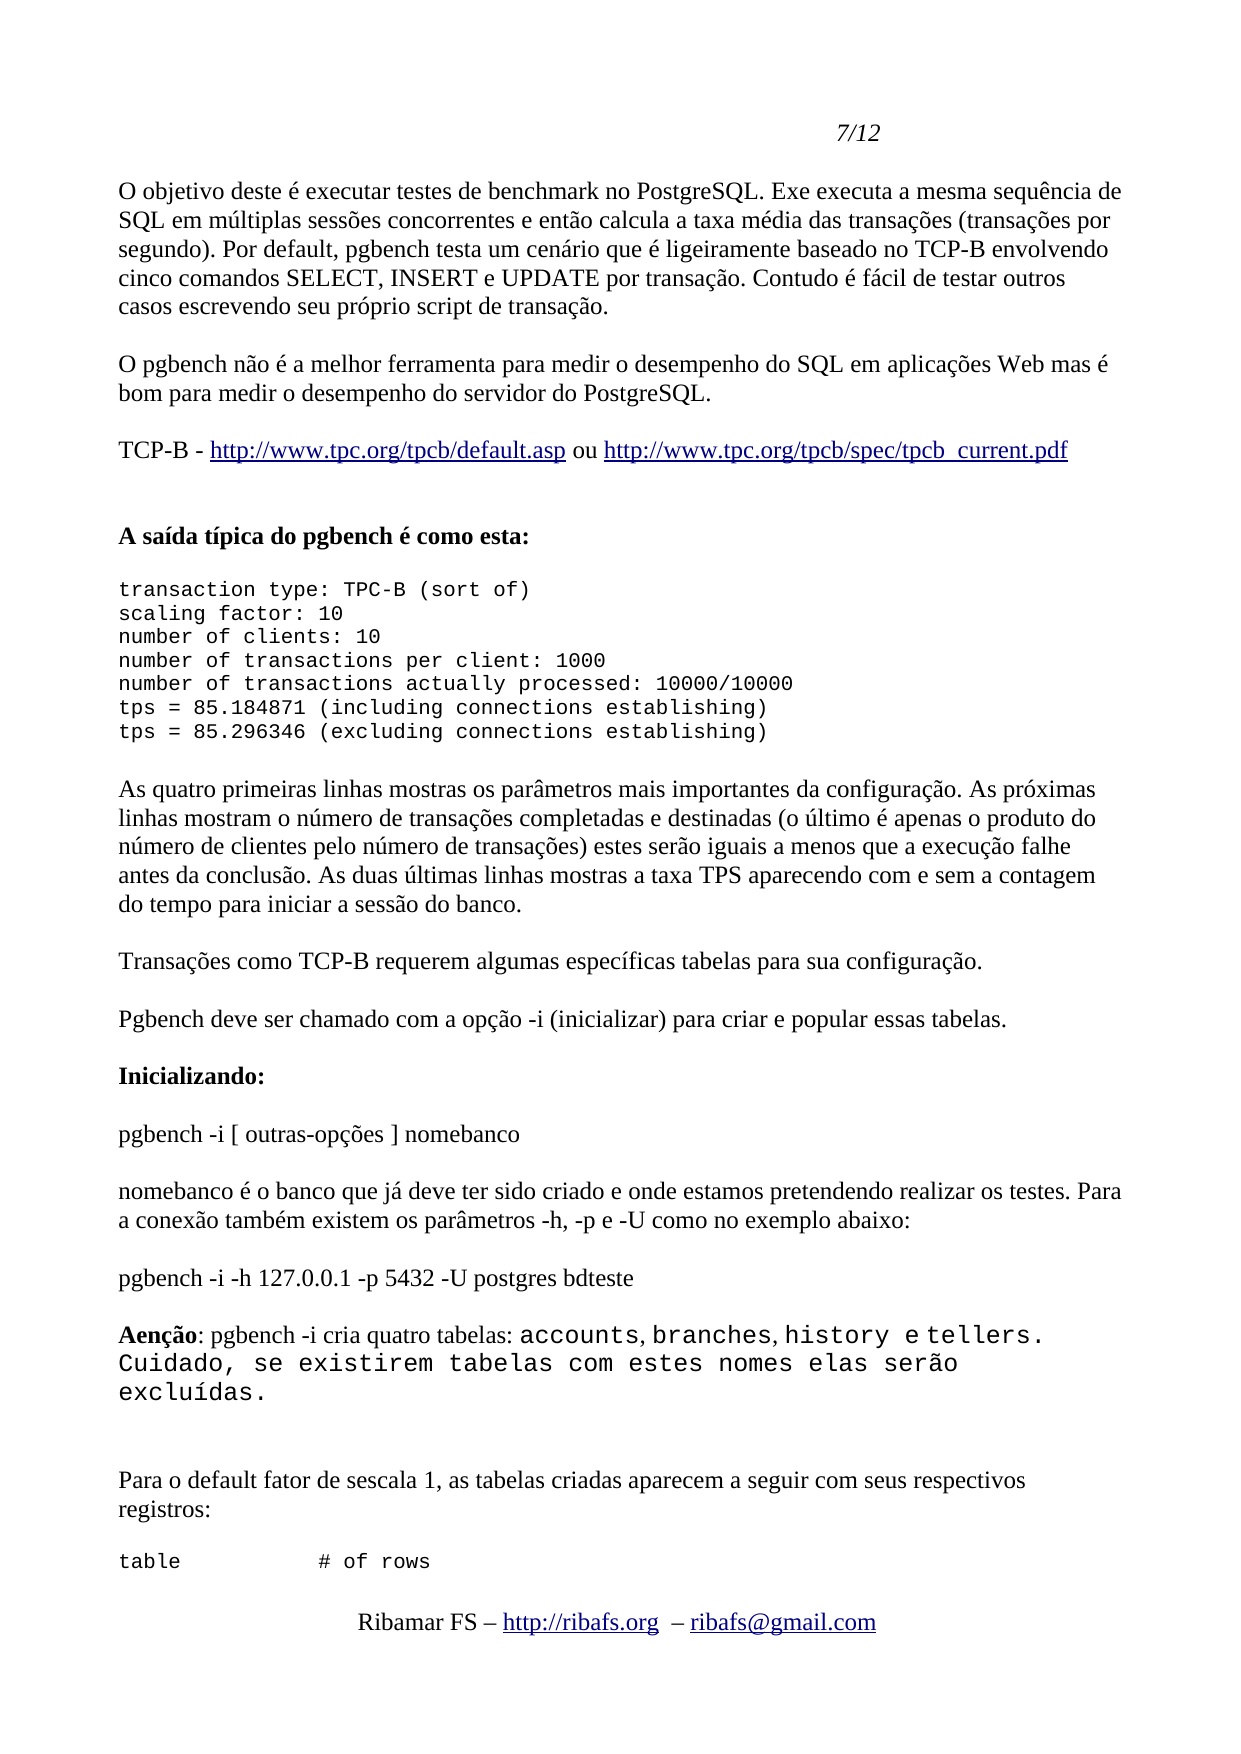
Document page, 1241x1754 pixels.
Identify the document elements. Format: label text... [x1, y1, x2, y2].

text TCP-B - http://www.tpc.org/tpcb/default.asp ou http://www.tpc.org/tpcb/spec/tpcb_current.pdf [118, 435, 1122, 464]
text O pgbench não é a melhor ferramenta para medir o desempenho do SQL em aplicações Web mas é bom para medir o desempenho do servidor do PostgreSQL. [118, 349, 1122, 406]
text pgbench -i -h 127.0.0.1 -p 5432 -U postgres bdteste [118, 1263, 1122, 1291]
text table # of rows [118, 1551, 1122, 1575]
text transaction type: TPC-B (sort of) [118, 579, 1122, 602]
text O objetivo deste é executar testes de benchmark no PostgreSQL. Exe executa a mesma sequência de SQL em múltiplas sessões concorrentes e então calcula a taxa média das transações (transações por segundo). Por default, pgbench testa um cenário que é ligeiramente baseado no TCP-B envolvendo cinco comandos SELECT, INSERT e UPDATE por transação. Contudo é fácil de testar outros casos escrevendo seu próprio script de transação. [118, 176, 1122, 320]
text number of clients: 10 [118, 626, 1122, 650]
text scaling factor: 10 [118, 602, 1122, 626]
text As quatro primeiras linhas mostras os parâmetros mais importantes da configuração. As próximas linhas mostram o número de transações completadas e destinadas (o último é apenas o produto do número de clientes pelo número de transações) estes serão iguais a menos que a execução falhe antes da conclusão. As duas últimas linhas mostras a taxa TPS aparecendo com e sem a contagem do tempo para iniciar a sessão do banco. [118, 774, 1122, 918]
text Transações como TCP-B requerem algumas específicas tabelas para sua configuração. [118, 946, 1122, 975]
text number of transactions per client: 1000 [118, 650, 1122, 673]
text Inicializando: [118, 1061, 1122, 1090]
text nomebanco é o banco que já deve ter sido criado e onde estamos pretendendo realizar os testes. Para a conexão também existem os parâmetros -h, -p e -U como no exemplo abaixo: [118, 1176, 1122, 1234]
text Aenção: pgbench -i cria quatro tabelas: accounts, branches, history e tellers. Cuidado, se existirem tabelas com estes nomes elas serão excluídas. [118, 1320, 1122, 1408]
text pgbench -i [ outras-opções ] nomebanco [118, 1119, 1122, 1148]
text tps = 85.296346 (excluding connections establishing) [118, 721, 1122, 744]
text Para o default fator de sescala 1, as tabelas criadas aparecem a seguir com seus respectivos registros: [118, 1465, 1122, 1523]
text A saída típica do pgbench é como esta: [118, 521, 1122, 550]
text tps = 85.184871 (including connections establishing) [118, 697, 1122, 721]
text number of transactions actually processed: 10000/10000 [118, 673, 1122, 697]
text Pgbench deve ser chamado com a opção -i (inicializar) para criar e popular essas tabelas. [118, 1004, 1122, 1033]
